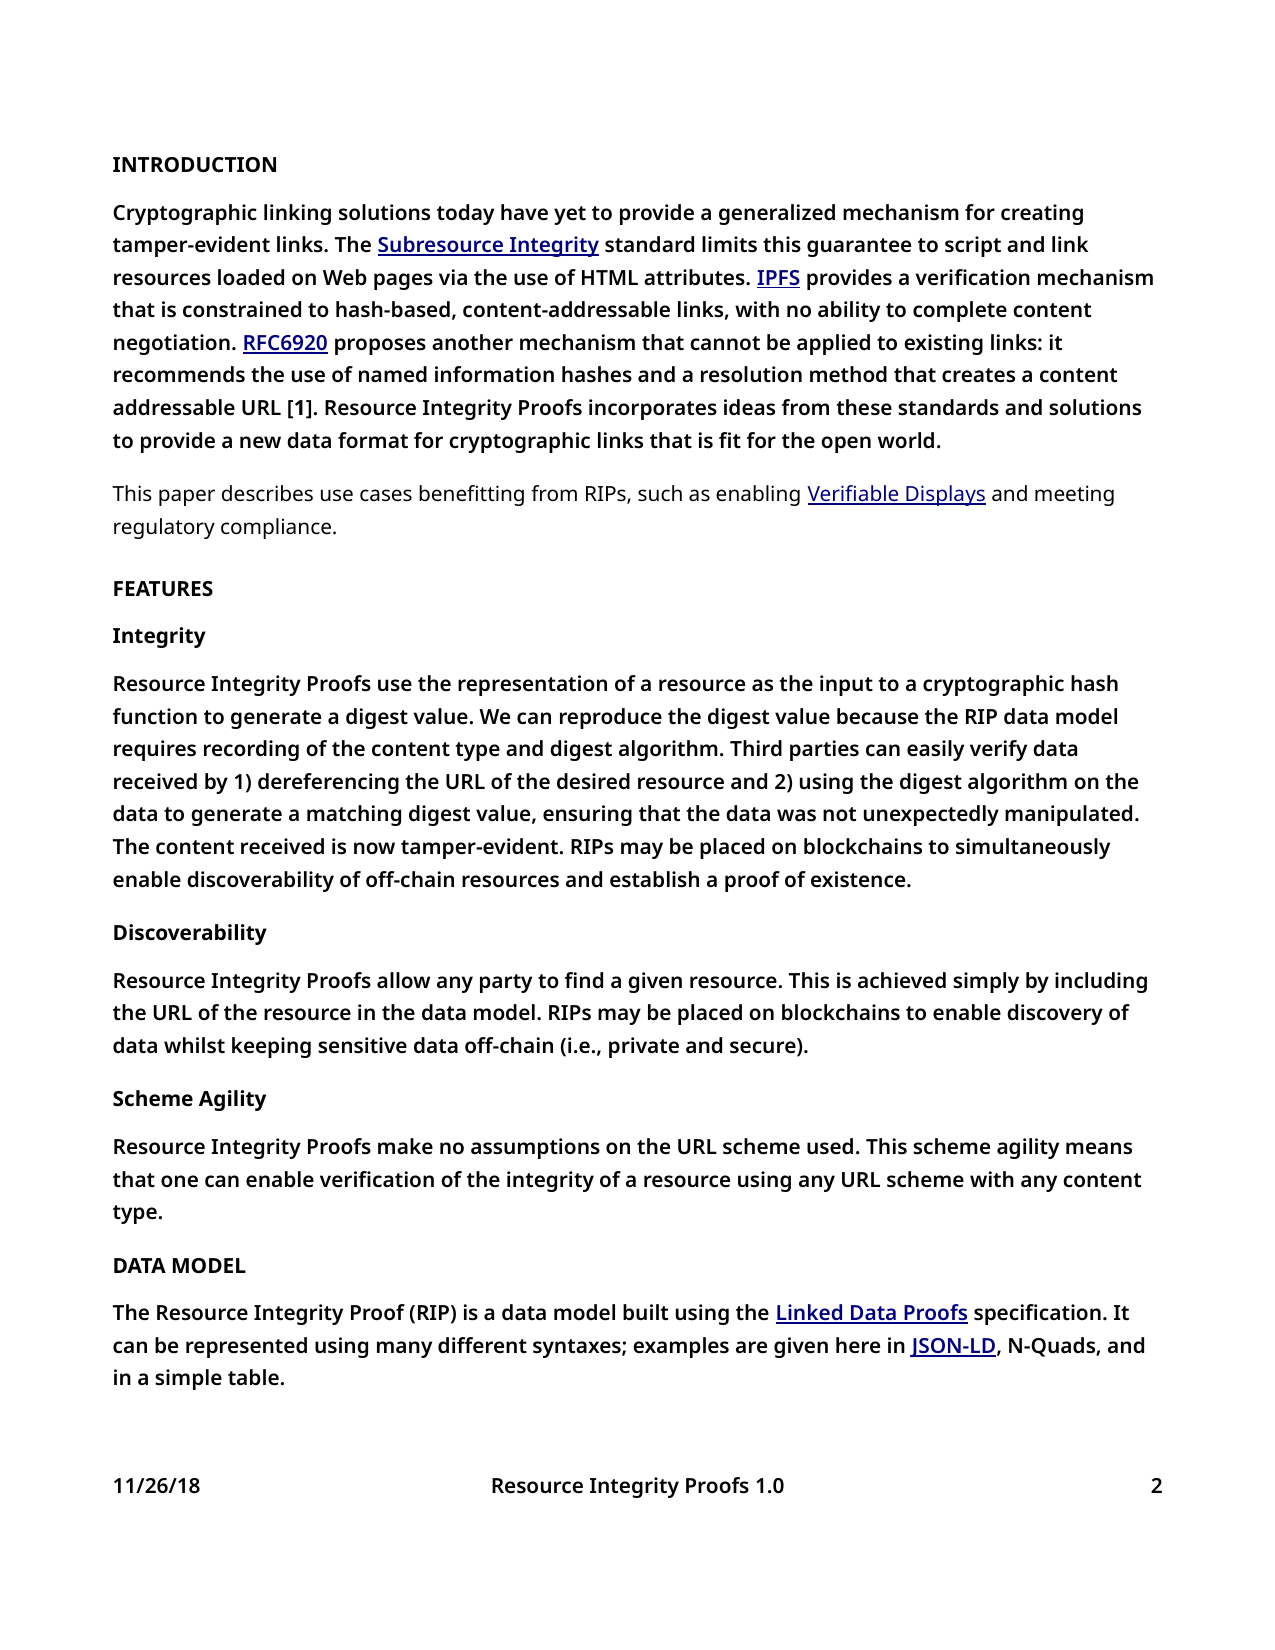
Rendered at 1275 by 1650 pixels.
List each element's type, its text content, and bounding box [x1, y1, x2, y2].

text Resource Integrity Proofs make no assumptions on the URL scheme used. This scheme agility means that one can enable verification of the integrity of a resource using any URL scheme with any content type. [112, 1132, 1162, 1226]
subtitle Data Model [112, 1251, 1162, 1279]
text Cryptographic linking solutions today have yet to provide a generalized mechanism for creating tamper-evident links. The Subresource Integrity standard limits this guarantee to script and link resources loaded on Web pages via the use of HTML attributes. IPFS provides a verification mechanism that is constrained to hash-based, content-addressable links, with no ability to complete content negotiation. RFC6920 proposes another mechanism that cannot be applied to existing links: it recommends the use of named information hashes and a resolution method that creates a content addressable URL [1]. Resource Integrity Proofs incorporates ideas from these standards and solutions to provide a new data format for cryptographic links that is fit for the open world. [112, 198, 1162, 454]
subtitle Scheme Agility [112, 1084, 1162, 1113]
text Resource Integrity Proofs use the representation of a resource as the input to a cryptographic hash function to generate a digest value. We can reproduce the digest value because the RIP data model requires recording of the content type and digest algorithm. Third parties can easily verify data received by 1) dereferencing the URL of the desired resource and 2) using the digest algorithm on the data to generate a matching digest value, ensuring that the data was not unexpectedly manipulated. The content received is now tamper-evident. RIPs may be placed on blockchains to simultaneously enable discoverability of off-chain resources and establish a proof of existence. [112, 669, 1162, 893]
subtitle Introduction [112, 150, 1162, 178]
subtitle Discoverability [112, 918, 1162, 947]
text This paper describes use cases benefitting from RIPs, such as enabling Verifiable Displays and meeting regulatory compliance. [112, 479, 1162, 540]
subtitle Features [112, 574, 1162, 602]
subtitle Integrity [112, 622, 1162, 650]
text Resource Integrity Proofs allow any party to find a given resource. This is achieved simply by including the URL of the resource in the data model. RIPs may be placed on blockchains to enable discovery of data whilst keeping sensitive data off-chain (i.e., private and secure). [112, 966, 1162, 1059]
text The Resource Integrity Proof (RIP) is a data model built using the Linked Data Proofs specification. It can be represented using many different syntaxes; examples are given here in JSON-LD, N-Quads, and in a simple table. [112, 1298, 1162, 1392]
